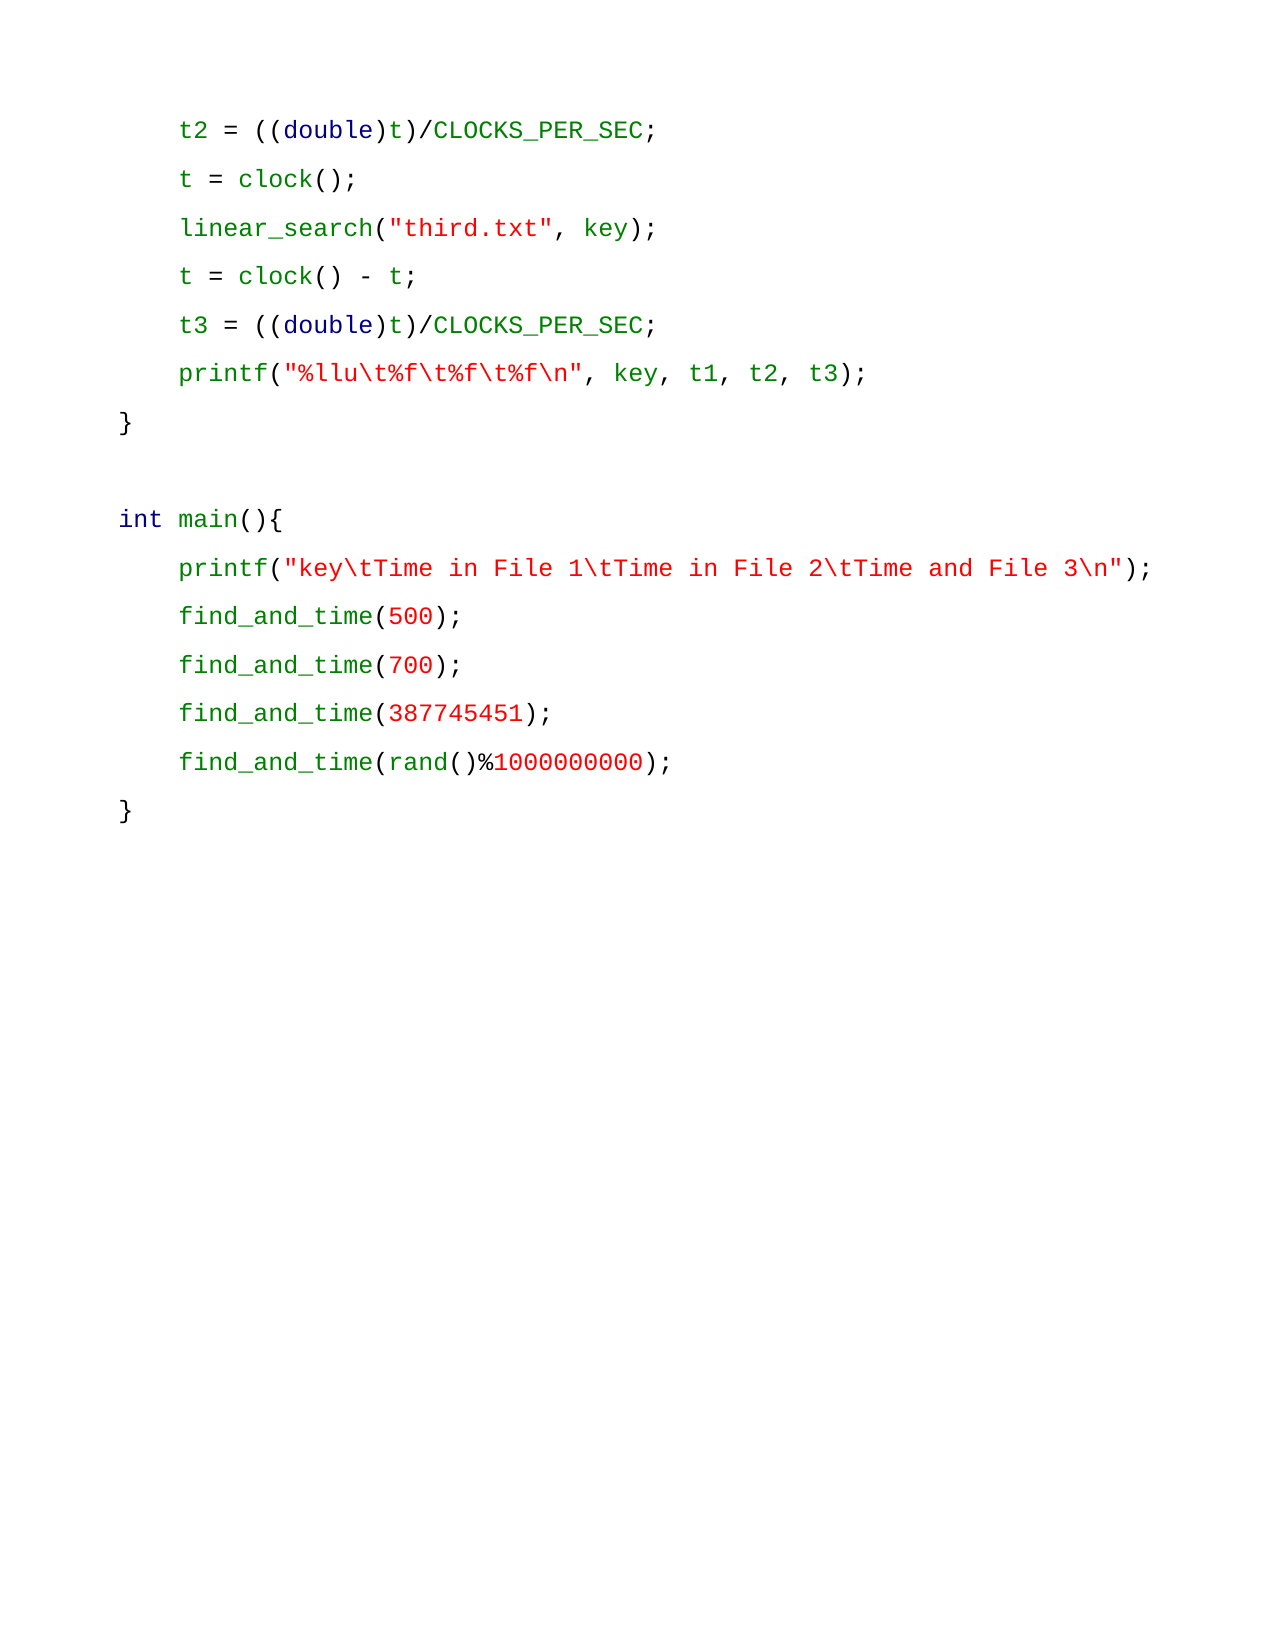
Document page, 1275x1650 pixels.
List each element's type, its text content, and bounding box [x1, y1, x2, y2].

text printf("%llu\t%f\t%f\t%f\n", key, t1, t2, t3); [118, 361, 1157, 389]
text linear_search("third.txt", key); [118, 215, 1157, 243]
text t2 = ((double)t)/CLOCKS_PER_SEC; [118, 118, 1157, 146]
text find_and_time(rand()%1000000000); [118, 749, 1157, 778]
text find_and_time(387745451); [118, 701, 1157, 729]
text printf("key\tTime in File 1\tTime in File 2\tTime and File 3\n"); [118, 555, 1157, 583]
text find_and_time(700); [118, 652, 1157, 681]
text t3 = ((double)t)/CLOCKS_PER_SEC; [118, 312, 1157, 341]
text } [118, 798, 1157, 826]
text t = clock(); [118, 167, 1157, 195]
text } [118, 409, 1157, 438]
text int main(){ [118, 507, 1157, 535]
text find_and_time(500); [118, 604, 1157, 632]
text t = clock() - t; [118, 264, 1157, 292]
